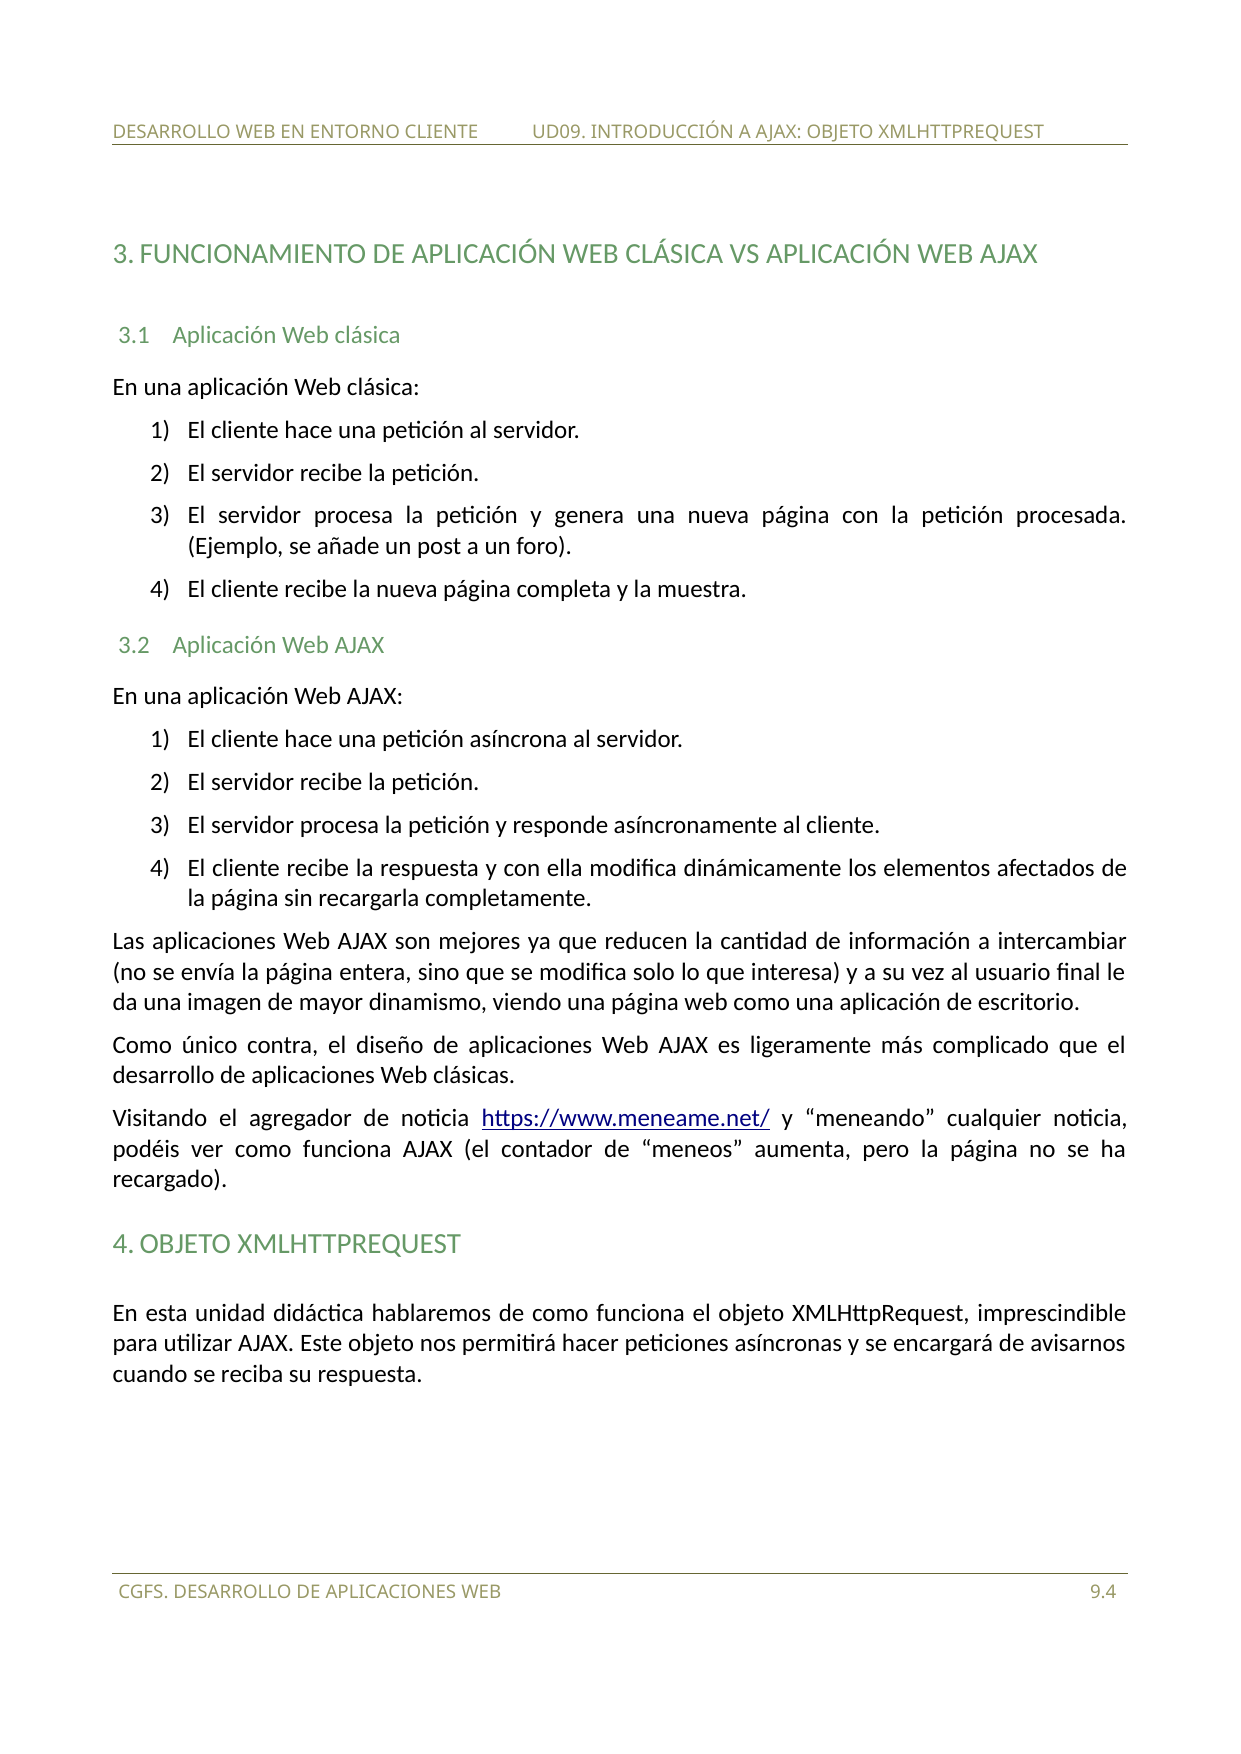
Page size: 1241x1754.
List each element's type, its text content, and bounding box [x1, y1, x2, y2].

text Visitando el agregador de noticia https://www.meneame.net/ y “meneando” cualquier noticia, podéis ver como funciona AJAX (el contador de “meneos” aumenta, pero la página no se ha recargado). [112, 1103, 1128, 1194]
subtitle Objeto XMLHttpRequest [112, 1225, 1128, 1261]
text Como único contra, el diseño de aplicaciones Web AJAX es ligeramente más complicado que el desarrollo de aplicaciones Web clásicas. [112, 1029, 1128, 1090]
text En una aplicación Web AJAX: [112, 680, 1128, 711]
list El cliente recibe la respuesta y con ella modifica dinámicamente los elementos afectados de la página sin recargarla completamente. [150, 852, 1128, 913]
subtitle Funcionamiento de aplicación Web clásica VS aplicación Web AJAX [112, 235, 1128, 271]
list El cliente recibe la nueva página completa y la muestra. [150, 573, 1128, 603]
list El servidor procesa la petición y genera una nueva página con la petición procesada. (Ejemplo, se añade un post a un foro). [150, 499, 1128, 561]
text En esta unidad didáctica hablaremos de como funciona el objeto XMLHttpRequest, imprescindible para utilizar AJAX. Este objeto nos permitirá hacer peticiones asíncronas y se encargará de avisarnos cuando se reciba su respuesta. [112, 1297, 1128, 1389]
list El servidor recibe la petición. [150, 457, 1128, 487]
subtitle Aplicación Web clásica [112, 319, 1128, 350]
subtitle Aplicación Web AJAX [112, 629, 1128, 659]
text Las aplicaciones Web AJAX son mejores ya que reducen la cantidad de información a intercambiar (no se envía la página entera, sino que se modifica solo lo que interesa) y a su vez al usuario final le da una imagen de mayor dinamismo, viendo una página web como una aplicación de escritorio. [112, 925, 1128, 1017]
text En una aplicación Web clásica: [112, 371, 1128, 401]
list El servidor recibe la petición. [150, 766, 1128, 796]
list El cliente hace una petición al servidor. [150, 414, 1128, 444]
list El servidor procesa la petición y responde asíncronamente al cliente. [150, 809, 1128, 839]
list El cliente hace una petición asíncrona al servidor. [150, 723, 1128, 753]
